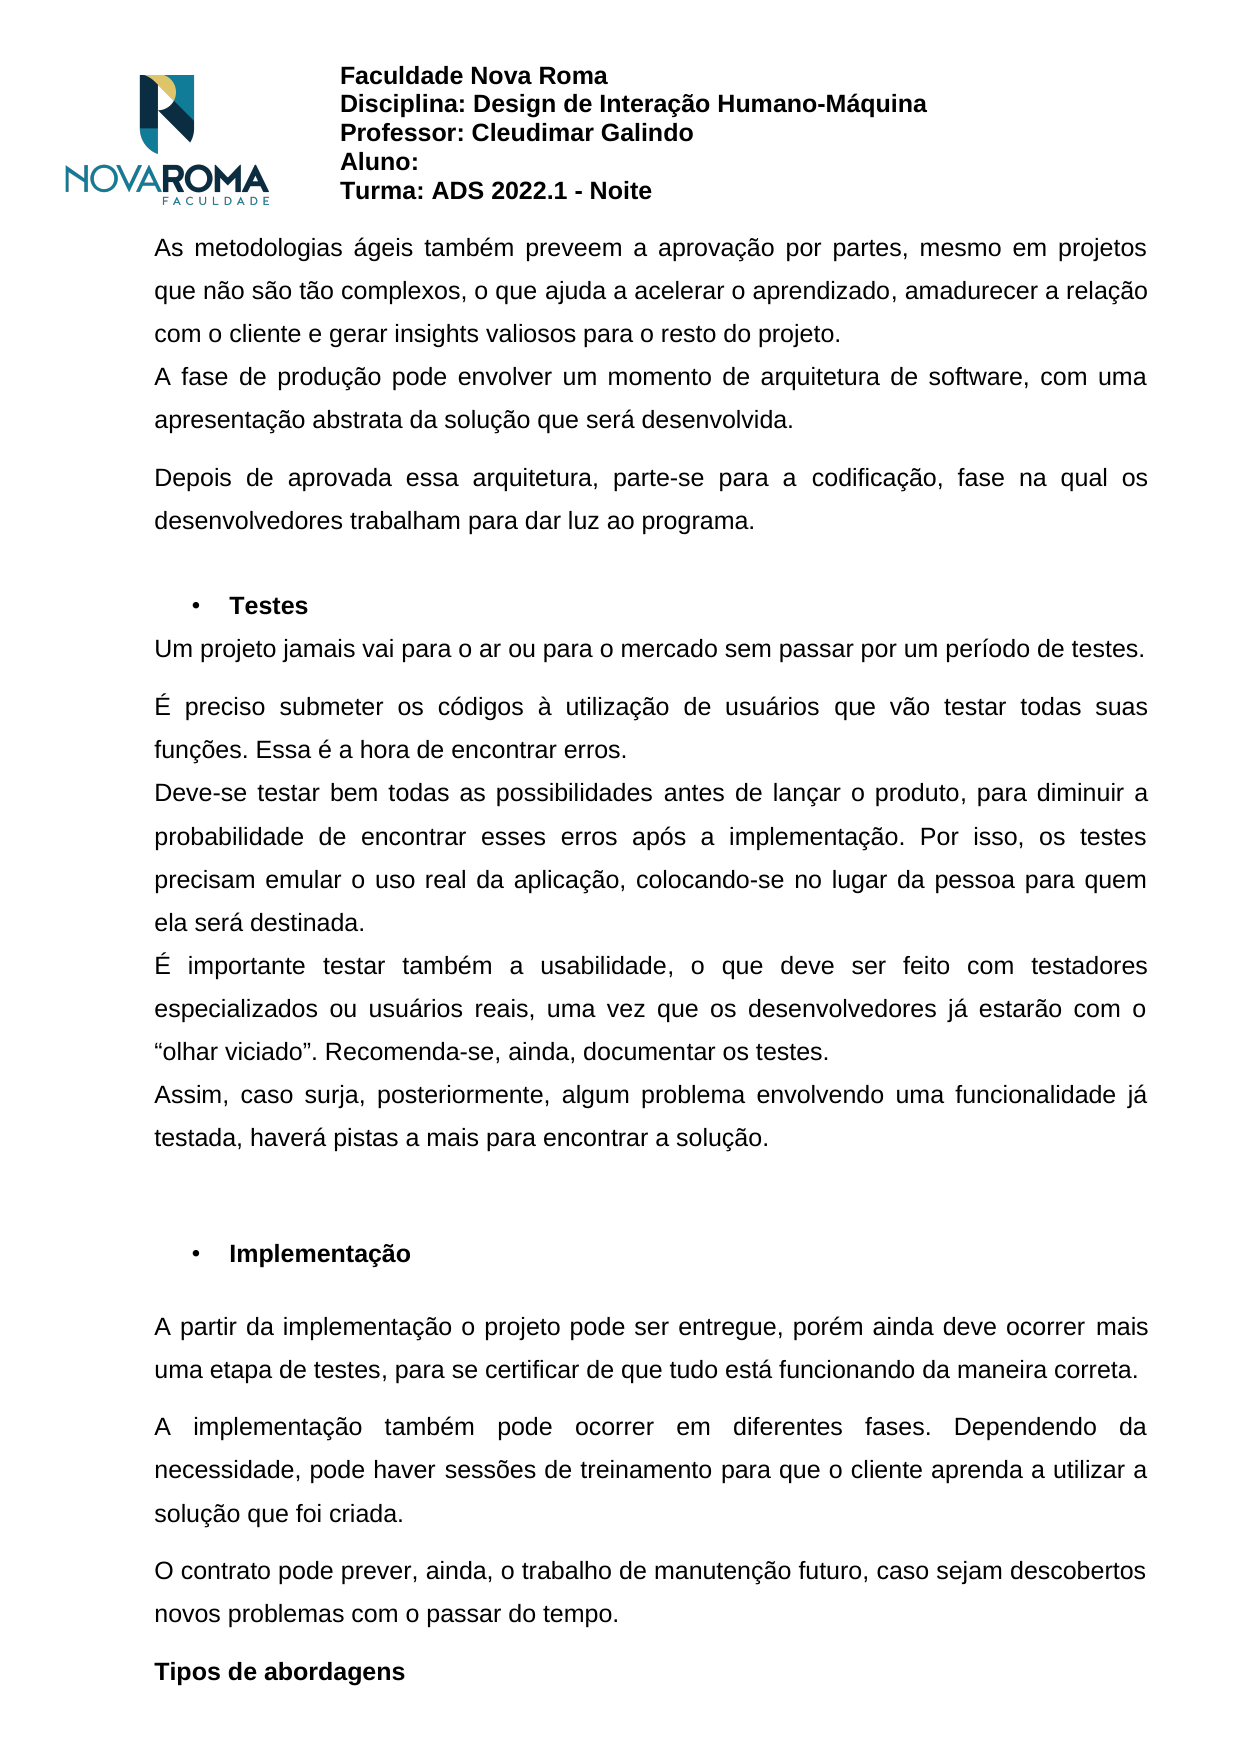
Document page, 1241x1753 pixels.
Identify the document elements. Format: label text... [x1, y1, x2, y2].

text Depois de aprovada essa arquitetura, parte-se para a codificação, fase na qual os desenvolvedores trabalham para dar luz ao programa. [154, 463, 1148, 535]
text As metodologias ágeis também preveem a aprovação por partes, mesmo em projetos que não são tão complexos, o que ajuda a acelerar o aprendizado, amadurecer a relação com o cliente e gerar insights valiosos para o resto do projeto. [154, 233, 1148, 348]
text Um projeto jamais vai para o ar ou para o mercado sem passar por um período de testes. [154, 634, 1148, 663]
text A implementação também pode ocorrer em diferentes fases. Dependendo da necessidade, pode haver sessões de treinamento para que o cliente aprenda a utilizar a solução que foi criada. [154, 1412, 1148, 1527]
list Testes [192, 591, 1148, 620]
text Deve-se testar bem todas as possibilidades antes de lançar o produto, para diminuir a probabilidade de encontrar esses erros após a implementação. Por isso, os testes precisam emular o uso real da aplicação, colocando-se no lugar da pessoa para quem ela será destinada. [154, 778, 1148, 936]
text Tipos de abordagens [154, 1657, 1148, 1686]
subtitle Implementação [192, 1239, 1148, 1268]
picture [65, 75, 269, 205]
text É importante testar também a usabilidade, o que deve ser feito com testadores especializados ou usuários reais, uma vez que os desenvolvedores já estarão com o “olhar viciado”. Recomenda-se, ainda, documentar os testes. [154, 951, 1148, 1066]
text É preciso submeter os códigos à utilização de usuários que vão testar todas suas funções. Essa é a hora de encontrar erros. [154, 692, 1148, 764]
text A partir da implementação o projeto pode ser entregue, porém ainda deve ocorrer mais uma etapa de testes, para se certificar de que tudo está funcionando da maneira correta. [154, 1311, 1148, 1383]
text O contrato pode prever, ainda, o trabalho de manutenção futuro, caso sejam descobertos novos problemas com o passar do tempo. [154, 1556, 1148, 1628]
text A fase de produção pode envolver um momento de arquitetura de software, com uma apresentação abstrata da solução que será desenvolvida. [154, 362, 1148, 434]
text Assim, caso surja, posteriormente, algum problema envolvendo uma funcionalidade já testada, haverá pistas a mais para encontrar a solução. [154, 1080, 1148, 1152]
